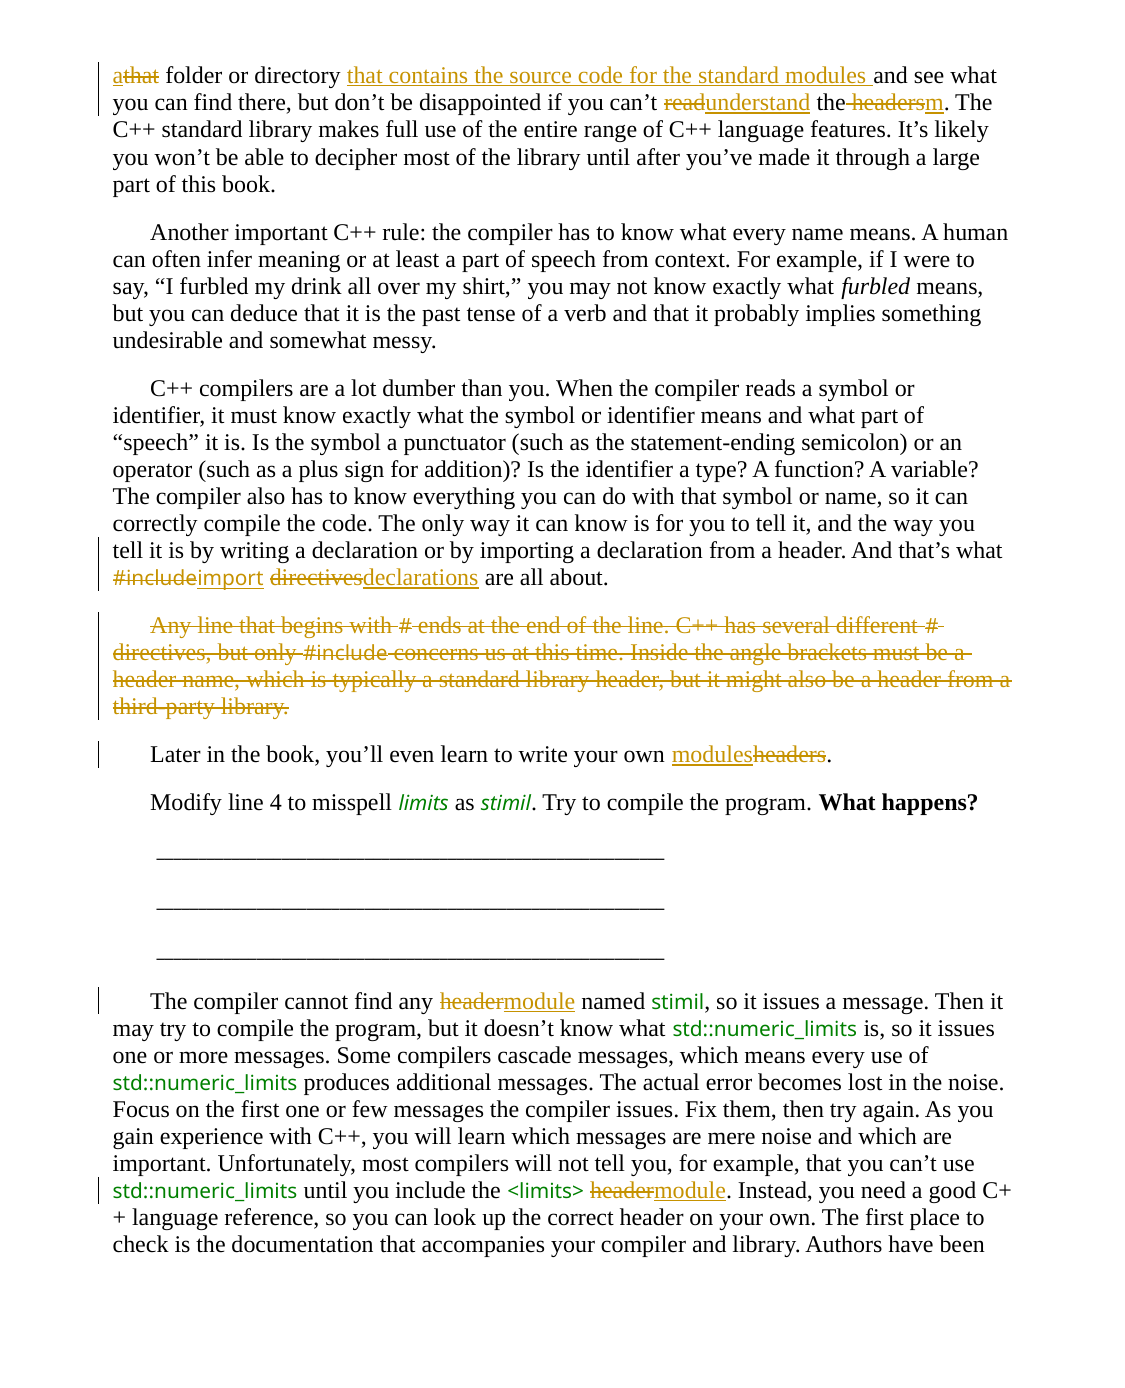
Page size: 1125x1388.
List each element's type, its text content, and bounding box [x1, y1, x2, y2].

text C++ compilers are a lot dumber than you. When the compiler reads a symbol or identifier, it must know exactly what the symbol or identifier means and what part of “speech” it is. Is the symbol a punctuator (such as the statement-ending semicolon) or an operator (such as a plus sign for addition)? Is the identifier a type? A function? A variable? The compiler also has to know everything you can do with that symbol or name, so it can correctly compile the code. The only way it can know is for you to tell it, and the way you tell it is by writing a declaration or by importing a declaration from a header. And that’s what import declarations are all about. [112, 374, 1012, 591]
list _____________________________________________________________ [112, 837, 1012, 863]
text In C++ parlance, the import keyword is also a verb, as in “line 3 imports the iostream module,” “line 4 imports the limits module,” and so on. A module contains a series of declarations and definitions. (A declaration is a kind of definition. A definition tells the compiler more about a name than a declaration. Don’t worry about the difference yet, but notice when I use declaration and when I use definition.) The compiler needs these declarations and definitions, so it knows what to do with names such as std::cin. Somewhere in the documentation for your C++ compiler and standard library is information about its standard modules. If you are curious, you can probably visit a folder or directory that contains the source code for the standard modules and see what you can find there, but don’t be disappointed if you can’t understand them. The C++ standard library makes full use of the entire range of C++ language features. It’s likely you won’t be able to decipher most of the library until after you’ve made it through a large part of this book. [112, 62, 1012, 197]
text The compiler cannot find any module named stimil, so it issues a message. Then it may try to compile the program, but it doesn’t know what std::numeric_limits is, so it issues one or more messages. Some compilers cascade messages, which means every use of std::numeric_limits produces additional messages. The actual error becomes lost in the noise. Focus on the first one or few messages the compiler issues. Fix them, then try again. As you gain experience with C++, you will learn which messages are mere noise and which are important. Unfortunately, most compilers will not tell you, for example, that you can’t use std::numeric_limits until you include the <limits> module. Instead, you need a good C++ language reference, so you can look up the correct header on your own. The first place to check is the documentation that accompanies your compiler and library. Authors have been [112, 987, 1012, 1258]
text Modify line 4 to misspell limits as stimil. Try to compile the program. What happens? [112, 789, 1012, 816]
text Later in the book, you’ll even learn to write your own modules. [112, 682, 1012, 768]
text Another important C++ rule: the compiler has to know what every name means. A human can often infer meaning or at least a part of speech from context. For example, if I were to say, “I furbled my drink all over my shirt,” you may not know exactly what furbled means, but you can deduce that it is the past tense of a verb and that it probably implies something undesirable and somewhat messy. [112, 218, 1012, 354]
text Later in the book, you’ll even learn to write your own modules. [112, 612, 1012, 680]
list _____________________________________________________________ [112, 937, 1012, 963]
list _____________________________________________________________ [112, 887, 1012, 913]
